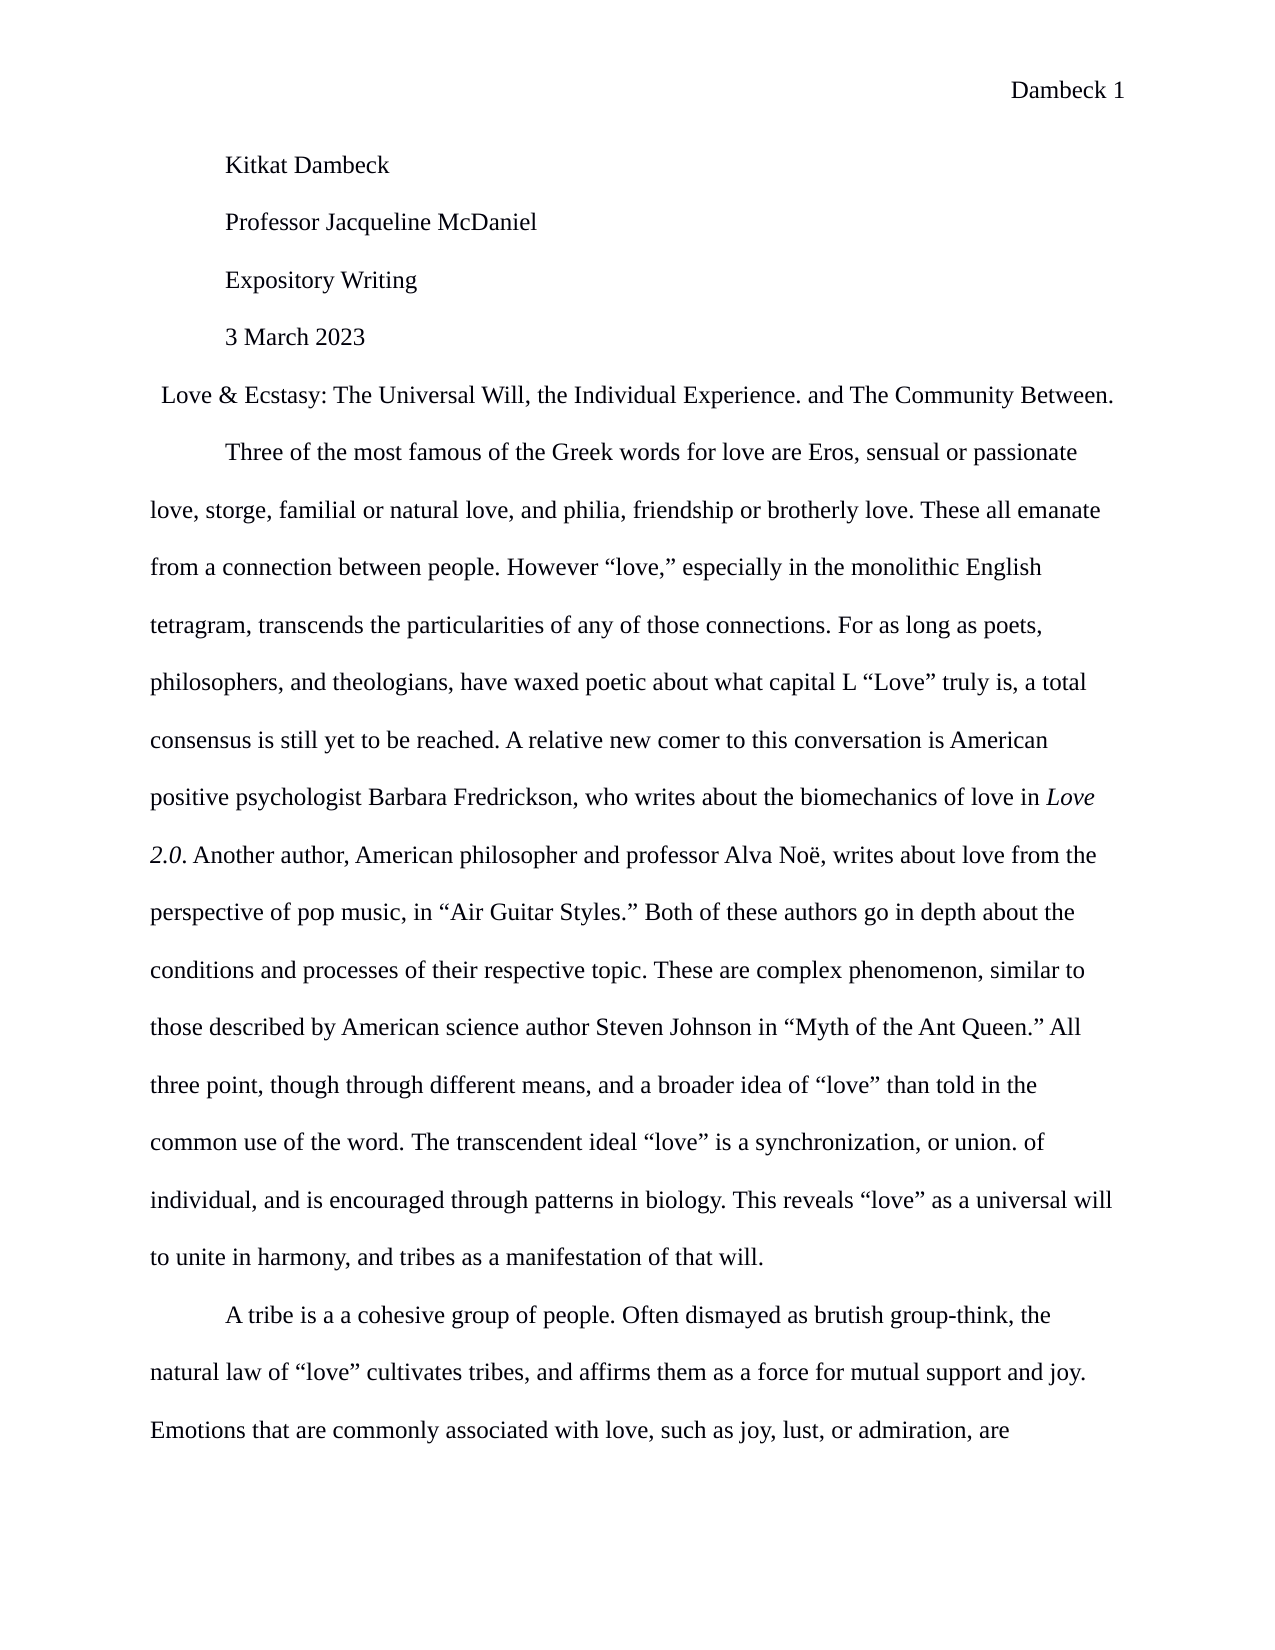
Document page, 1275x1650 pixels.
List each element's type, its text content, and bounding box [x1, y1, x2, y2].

title Love & Ecstasy: The Universal Will, the Individual Experience. and The Community Between. [150, 380, 1125, 409]
text Three of the most famous of the Greek words for love are Eros, sensual or passionate love, storge, familial or natural love, and philia, friendship or brotherly love. These all emanate from a connection between people. However “love,” especially in the monolithic English tetragram, transcends the particularities of any of those connections. For as long as poets, philosophers, and theologians, have waxed poetic about what capital L “Love” truly is, a total consensus is still yet to be reached. A relative new comer to this conversation is American positive psychologist Barbara Fredrickson, who writes about the biomechanics of love in Love 2.0. Another author, American philosopher and professor Alva Noë, writes about love from the perspective of pop music, in “Air Guitar Styles.” Both of these authors go in depth about the conditions and processes of their respective topic. These are complex phenomenon, similar to those described by American science author Steven Johnson in “Myth of the Ant Queen.” All three point, though through different means, and a broader idea of “love” than told in the common use of the word. The transcendent ideal “love” is a synchronization, or union. of individual, and is encouraged through patterns in biology. This reveals “love” as a universal will to unite in harmony, and tribes as a manifestation of that will. [150, 437, 1125, 1271]
text Expository Writing [150, 265, 1125, 294]
text Professor Jacqueline McDaniel [150, 207, 1125, 236]
text 3 March 2023 [150, 322, 1125, 351]
text A tribe is a a cohesive group of people. Often dismayed as brutish group-think, the natural law of “love” cultivates tribes, and affirms them as a force for mutual support and joy. Emotions that are commonly associated with love, such as joy, lust, or admiration, are [150, 1300, 1125, 1444]
text Kitkat Dambeck [150, 150, 1125, 179]
